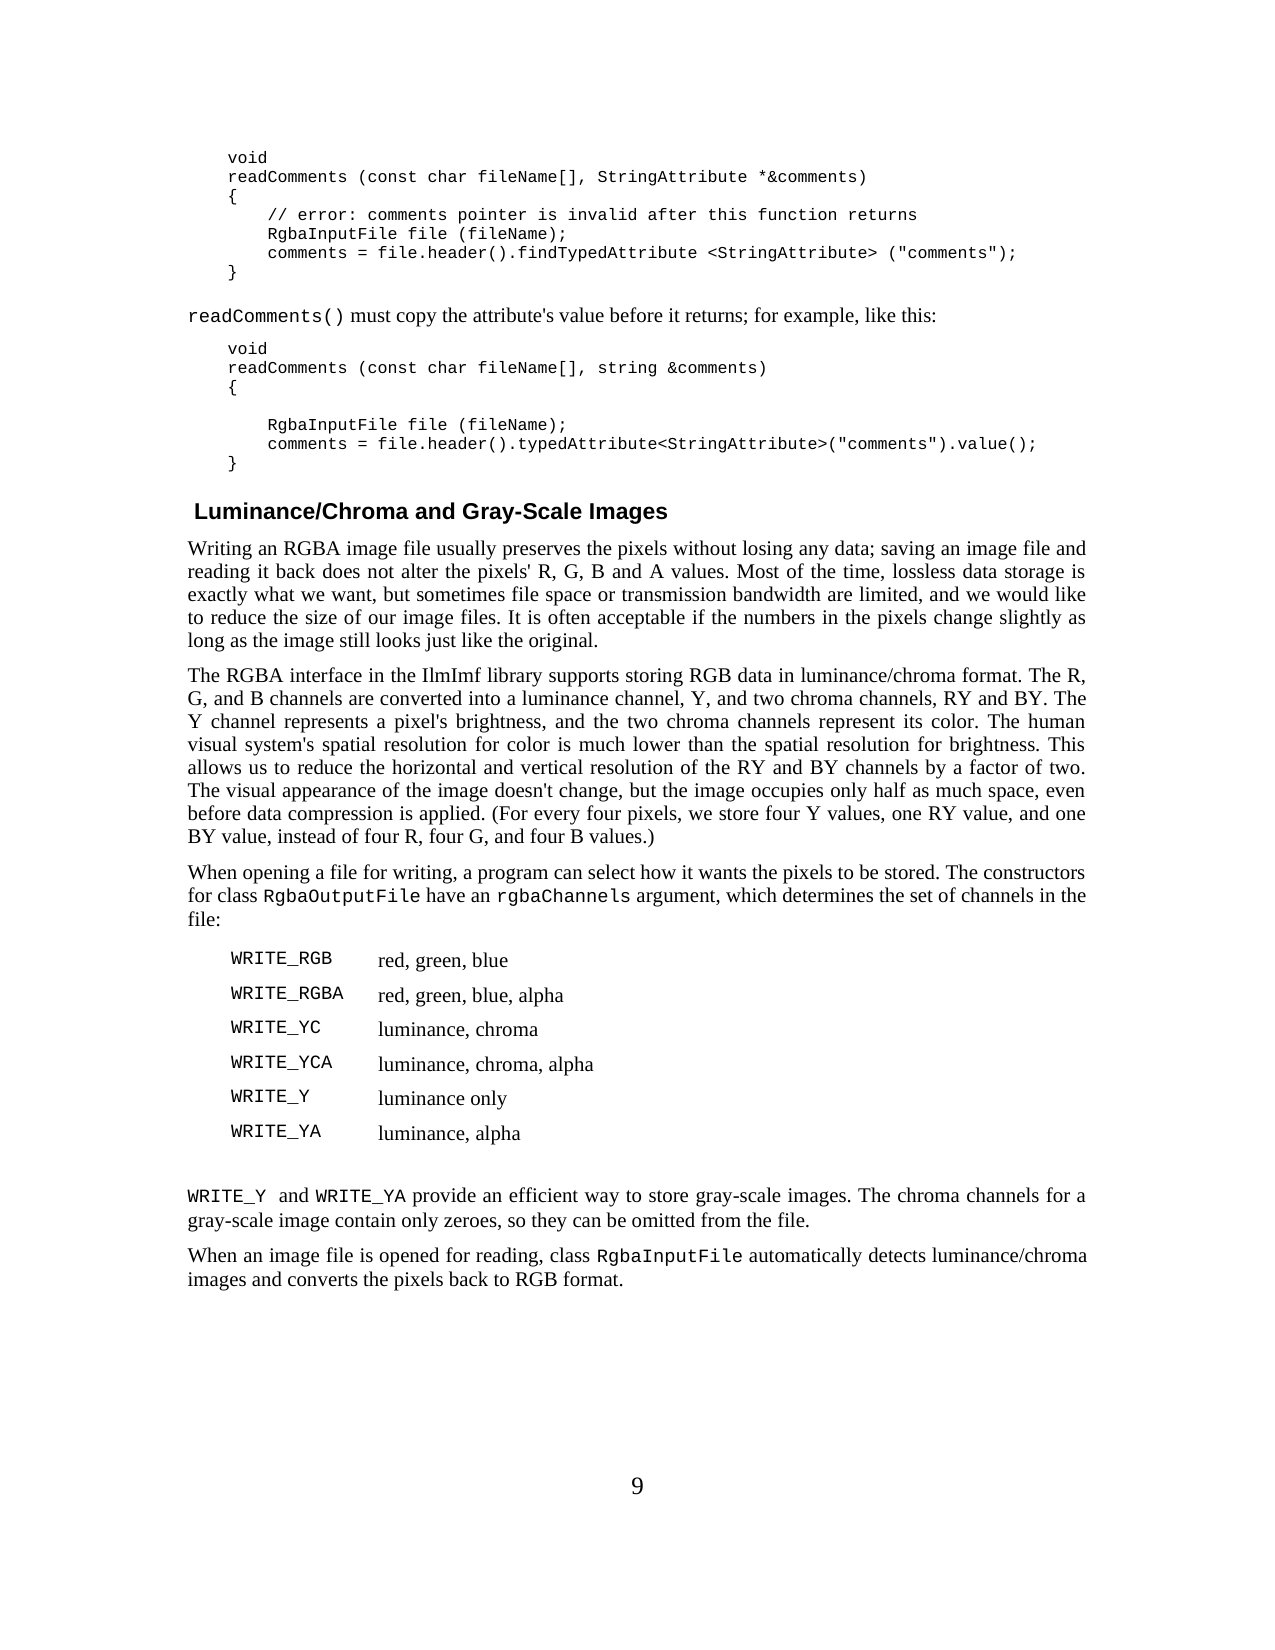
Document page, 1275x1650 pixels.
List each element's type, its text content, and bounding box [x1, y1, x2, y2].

text { [187, 188, 1087, 207]
table_header red, green, blue [372, 944, 696, 978]
table_cell luminance only [372, 1081, 696, 1116]
text readComments (const char fileName[], StringAttribute *&comments) [187, 169, 1087, 188]
table_header WRITE_RGB [225, 944, 372, 978]
text void [187, 341, 1087, 360]
text readComments (const char fileName[], string &comments) [187, 360, 1087, 379]
text readComments() must copy the attribute's value before it returns; for example, like this: [187, 304, 1087, 328]
table_cell WRITE_RGBA [225, 978, 372, 1012]
text } [187, 264, 1087, 283]
text WRITE_Y and WRITE_YA provide an efficient way to store gray-scale images. The chroma channels for a gray-scale image contain only zeroes, so they can be omitted from the file. [187, 1184, 1087, 1231]
table_cell luminance, chroma [372, 1013, 696, 1047]
table_cell red, green, blue, alpha [372, 978, 696, 1012]
text } [187, 454, 1087, 473]
text void [187, 150, 1087, 169]
table_cell luminance, alpha [372, 1116, 696, 1150]
subtitle Luminance/Chroma and Gray-Scale Images [187, 498, 1087, 524]
text comments = file.header().typedAttribute<StringAttribute>("comments").value(); [187, 436, 1087, 454]
table_cell luminance, chroma, alpha [372, 1047, 696, 1081]
text // error: comments pointer is invalid after this function returns [187, 207, 1087, 226]
text { [187, 379, 1087, 398]
text Writing an RGBA image file usually preserves the pixels without losing any data; saving an image file and reading it back does not alter the pixels' R, G, B and A values. Most of the time, lossless data storage is exactly what we want, but sometimes file space or transmission bandwidth are limited, and we would like to reduce the size of our image files. It is often acceptable if the numbers in the pixels change slightly as long as the image still looks just like the original. [187, 536, 1087, 652]
text RgbaInputFile file (fileName); [187, 417, 1087, 436]
text When an image file is opened for reading, class RgbaInputFile automatically detects luminance/chroma images and converts the pixels back to RGB format. [187, 1244, 1087, 1291]
table_cell WRITE_YCA [225, 1047, 372, 1081]
table_cell WRITE_Y [225, 1081, 372, 1116]
table_cell WRITE_YC [225, 1013, 372, 1047]
text comments = file.header().findTypedAttribute <StringAttribute> ("comments"); [187, 245, 1087, 264]
table_cell WRITE_YA [225, 1116, 372, 1150]
text RgbaInputFile file (fileName); [187, 226, 1087, 245]
text When opening a file for writing, a program can select how it wants the pixels to be stored. The constructors for class RgbaOutputFile have an rgbaChannels argument, which determines the set of channels in the file: [187, 861, 1087, 931]
text The RGBA interface in the IlmImf library supports storing RGB data in luminance/chroma format. The R, G, and B channels are converted into a luminance channel, Y, and two chroma channels, RY and BY. The Y channel represents a pixel's brightness, and the two chroma channels represent its color. The human visual system's spatial resolution for color is much lower than the spatial resolution for brightness. This allows us to reduce the horizontal and vertical resolution of the RY and BY channels by a factor of two. The visual appearance of the image doesn't change, but the image occupies only half as much space, even before data compression is applied. (For every four pixels, we store four Y values, one RY value, and one BY value, instead of four R, four G, and four B values.) [187, 664, 1087, 848]
